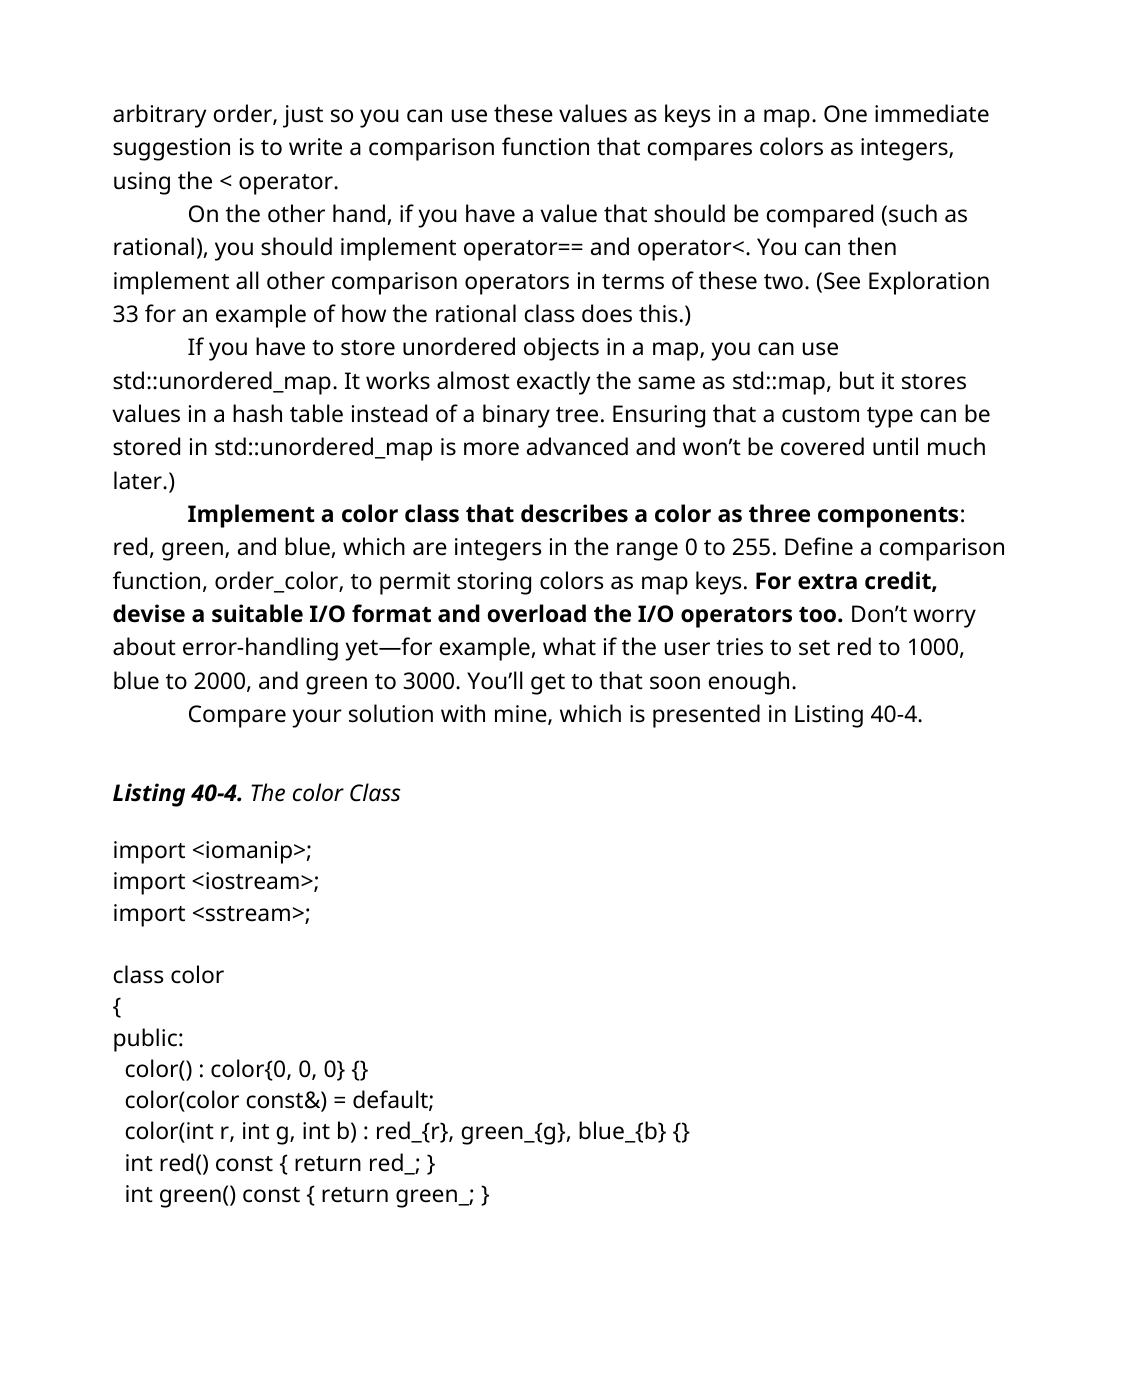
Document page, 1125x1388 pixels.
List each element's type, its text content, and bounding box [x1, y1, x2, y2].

text public: [112, 1021, 1012, 1053]
text color() : color{0, 0, 0} {} [112, 1053, 1012, 1084]
text color(int r, int g, int b) : red_{r}, green_{g}, blue_{b} {} [112, 1115, 1012, 1146]
text Implement a color class that describes a color as three components: red, green, and blue, which are integers in the range 0 to 255. Define a comparison function, order_color, to permit storing colors as map keys. For extra credit, devise a suitable I/O format and overload the I/O operators too. Don’t worry about error-handling yet—for example, what if the user tries to set red to 1000, blue to 2000, and green to 3000. You’ll get to that soon enough. [112, 496, 1012, 696]
text int red() const { return red_; } [112, 1146, 1012, 1178]
text import <iostream>; [112, 865, 1012, 896]
text import <sstream>; [112, 896, 1012, 928]
text Compare your solution with mine, which is presented in Listing 40-4. [112, 696, 1012, 729]
text int green() const { return green_; } [112, 1178, 1012, 1209]
text arbitrary order, just so you can use these values as keys in a map. One immediate suggestion is to write a comparison function that compares colors as integers, using the < operator. [112, 96, 1012, 196]
text On the other hand, if you have a value that should be compared (such as rational), you should implement operator== and operator<. You can then implement all other comparison operators in terms of these two. (See Exploration 33 for an example of how the rational class does this.) [112, 196, 1012, 329]
text If you have to store unordered objects in a map, you can use std::unordered_map. It works almost exactly the same as std::map, but it stores values in a hash table instead of a binary tree. Ensuring that a custom type can be stored in std::unordered_map is more advanced and won’t be covered until much later.) [112, 329, 1012, 496]
text { [112, 990, 1012, 1021]
text Listing 40-4. The color Class [112, 777, 1012, 808]
text color(color const&) = default; [112, 1084, 1012, 1115]
text class color [112, 959, 1012, 990]
text import <iomanip>; [112, 834, 1012, 865]
